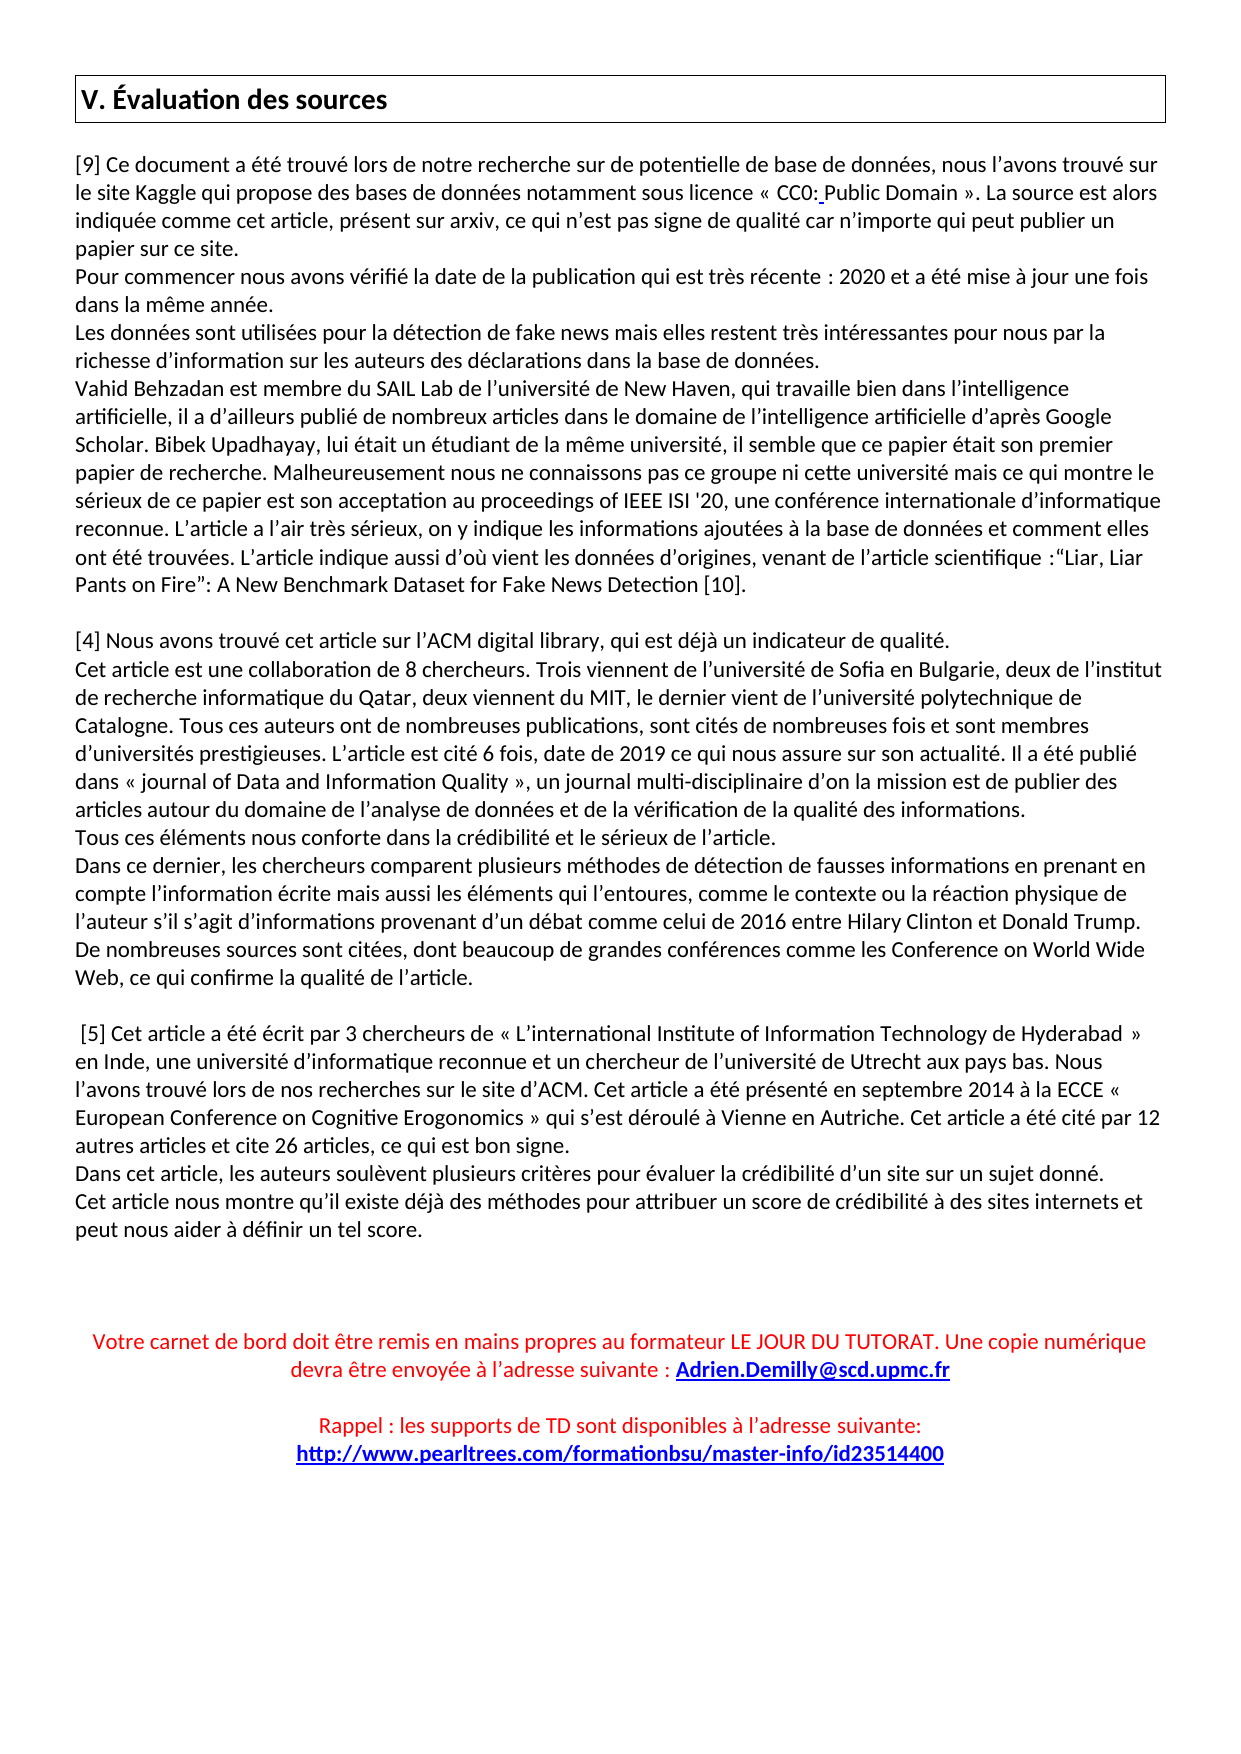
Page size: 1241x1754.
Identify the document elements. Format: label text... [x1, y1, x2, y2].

text [4] Nous avons trouvé cet article sur l’ACM digital library, qui est déjà un indicateur de qualité. [75, 627, 1165, 655]
text [9] Ce document a été trouvé lors de notre recherche sur de potentielle de base de données, nous l’avons trouvé sur le site Kaggle qui propose des bases de données notamment sous licence « CC0: Public Domain ». La source est alors indiquée comme cet article, présent sur arxiv, ce qui n’est pas signe de qualité car n’importe qui peut publier un papier sur ce site. [75, 150, 1165, 262]
text Cet article est une collaboration de 8 chercheurs. Trois viennent de l’université de Sofia en Bulgarie, deux de l’institut de recherche informatique du Qatar, deux viennent du MIT, le dernier vient de l’université polytechnique de Catalogne. Tous ces auteurs ont de nombreuses publications, sont cités de nombreuses fois et sont membres d’universités prestigieuses. L’article est cité 6 fois, date de 2019 ce qui nous assure sur son actualité. Il a été publié dans « journal of Data and Information Quality », un journal multi-disciplinaire d’on la mission est de publier des articles autour du domaine de l’analyse de données et de la vérification de la qualité des informations. [75, 655, 1165, 823]
text Les données sont utilisées pour la détection de fake news mais elles restent très intéressantes pour nous par la richesse d’information sur les auteurs des déclarations dans la base de données. [75, 318, 1165, 374]
text [5] Cet article a été écrit par 3 chercheurs de « L’international Institute of Information Technology de Hyderabad » en Inde, une université d’informatique reconnue et un chercheur de l’université de Utrecht aux pays bas. Nous l’avons trouvé lors de nos recherches sur le site d’ACM. Cet article a été présenté en septembre 2014 à la ECCE « European Conference on Cognitive Erogonomics » qui s’est déroulé à Vienne en Autriche. Cet article a été cité par 12 autres articles et cite 26 articles, ce qui est bon signe. [75, 1019, 1165, 1159]
text Dans ce dernier, les chercheurs comparent plusieurs méthodes de détection de fausses informations en prenant en compte l’information écrite mais aussi les éléments qui l’entoures, comme le contexte ou la réaction physique de l’auteur s’il s’agit d’informations provenant d’un débat comme celui de 2016 entre Hilary Clinton et Donald Trump. [75, 851, 1165, 935]
text Tous ces éléments nous conforte dans la crédibilité et le sérieux de l’article. [75, 823, 1165, 851]
text Cet article nous montre qu’il existe déjà des méthodes pour attribuer un score de crédibilité à des sites internets et peut nous aider à définir un tel score. [75, 1187, 1165, 1243]
text Rappel : les supports de TD sont disponibles à l’adresse suivante: [75, 1411, 1165, 1439]
text De nombreuses sources sont citées, dont beaucoup de grandes conférences comme les Conference on World Wide Web, ce qui confirme la qualité de l’article. [75, 935, 1165, 991]
text Vahid Behzadan est membre du SAIL Lab de l’université de New Haven, qui travaille bien dans l’intelligence artificielle, il a d’ailleurs publié de nombreux articles dans le domaine de l’intelligence artificielle d’après Google Scholar. Bibek Upadhayay, lui était un étudiant de la même université, il semble que ce papier était son premier papier de recherche. Malheureusement nous ne connaissons pas ce groupe ni cette université mais ce qui montre le sérieux de ce papier est son acceptation au proceedings of IEEE ISI '20, une conférence internationale d’informatique reconnue. L’article a l’air très sérieux, on y indique les informations ajoutées à la base de données et comment elles ont été trouvées. L’article indique aussi d’où vient les données d’origines, venant de l’article scientifique :“Liar, Liar Pants on Fire”: A New Benchmark Dataset for Fake News Detection [10]. [75, 374, 1165, 599]
text Dans cet article, les auteurs soulèvent plusieurs critères pour évaluer la crédibilité d’un site sur un sujet donné. [75, 1159, 1165, 1187]
text Votre carnet de bord doit être remis en mains propres au formateur LE JOUR DU TUTORAT. Une copie numérique devra être envoyée à l’adresse suivante : Adrien.Demilly@scd.upmc.fr [75, 1327, 1165, 1383]
text Pour commencer nous avons vérifié la date de la publication qui est très récente : 2020 et a été mise à jour une fois dans la même année. [75, 262, 1165, 318]
table_header V. Évaluation des sources [76, 76, 1165, 122]
text http://www.pearltrees.com/formationbsu/master-info/id23514400 [75, 1439, 1165, 1467]
